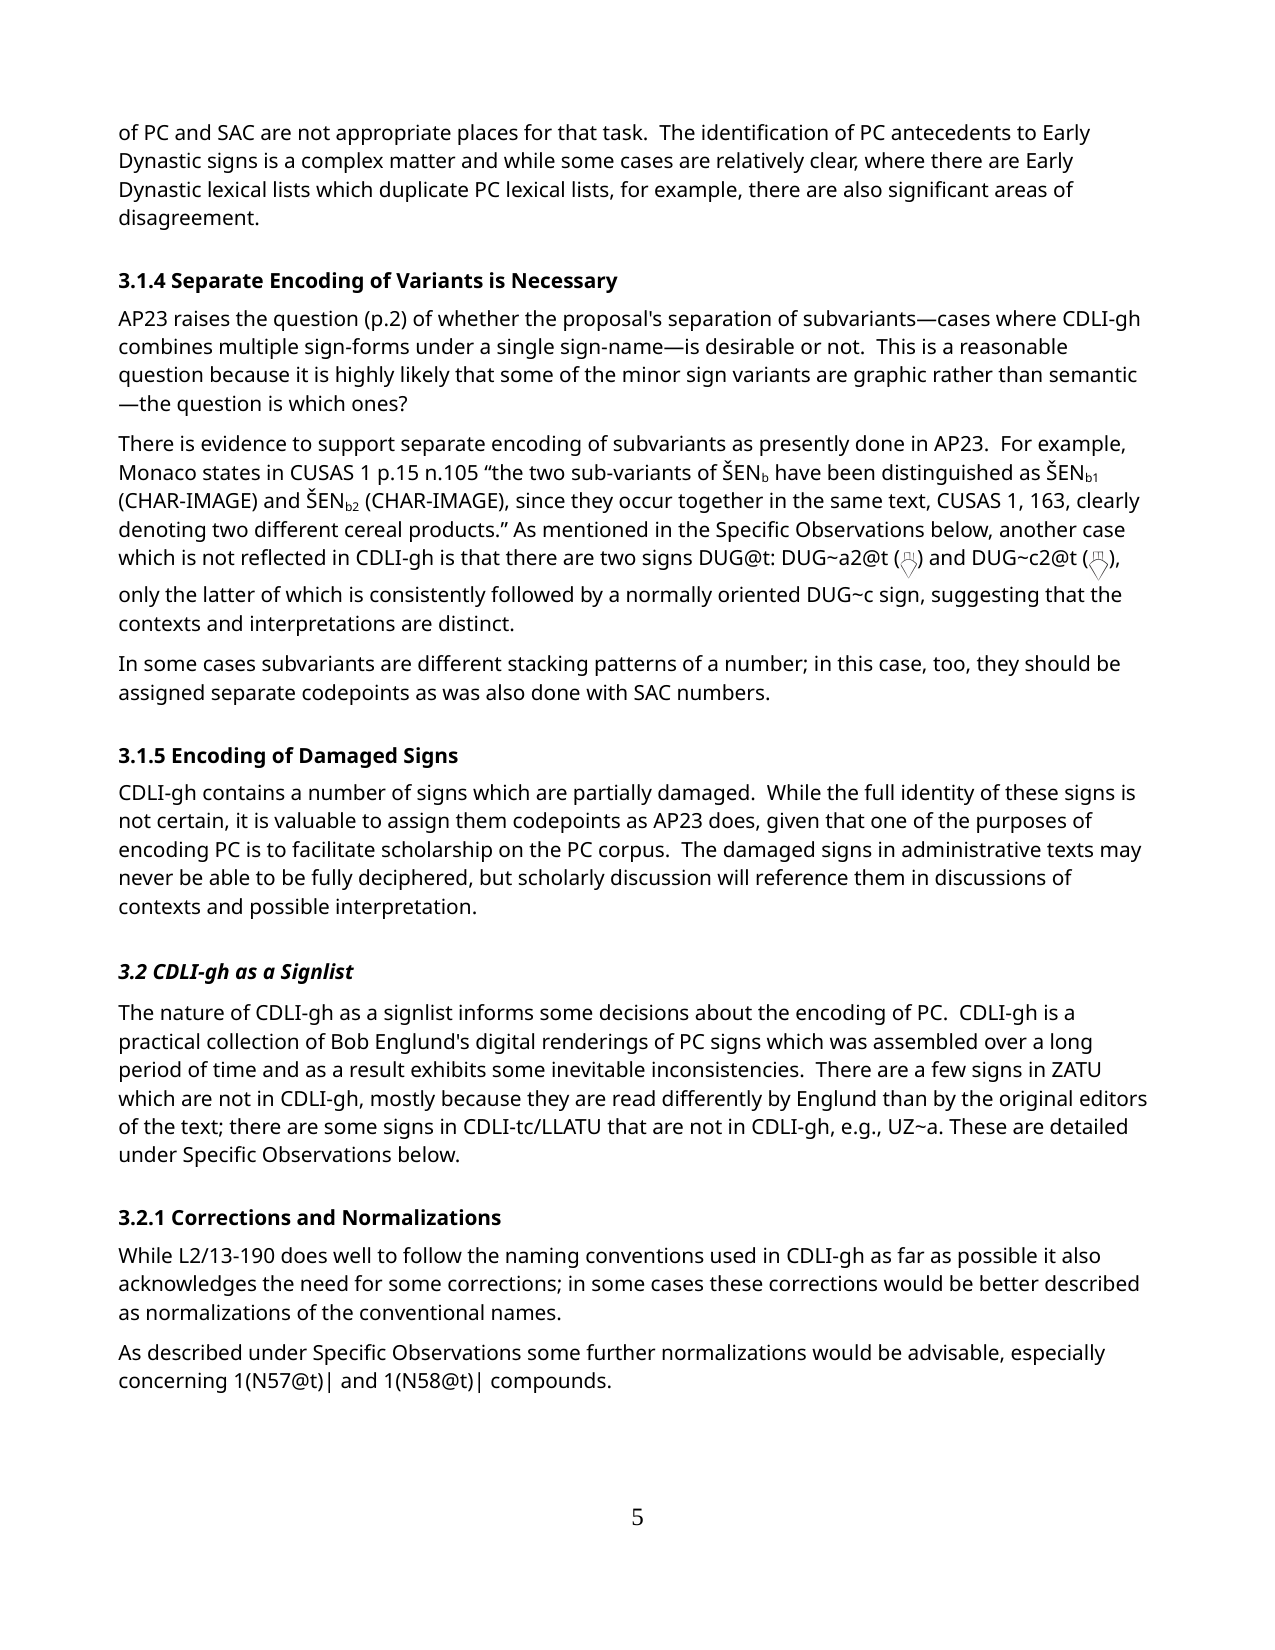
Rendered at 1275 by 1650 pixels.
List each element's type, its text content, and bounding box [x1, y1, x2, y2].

picture [900, 552, 917, 579]
text The nature of CDLI-gh as a signlist informs some decisions about the encoding of PC. CDLI-gh is a practical collection of Bob Englund's digital renderings of PC signs which was assembled over a long period of time and as a result exhibits some inevitable inconsistencies. There are a few signs in ZATU which are not in CDLI-gh, mostly because they are read differently by Englund than by the original editors of the text; there are some signs in CDLI-tc/LLATU that are not in CDLI-gh, e.g., UZ~a. These are detailed under Specific Observations below. [118, 998, 1157, 1169]
subtitle 3.1.4 Separate Encoding of Variants is Necessary [118, 266, 1157, 295]
text CDLI-gh contains a number of signs which are partially damaged. While the full identity of these signs is not certain, it is valuable to assign them codepoints as AP23 does, given that one of the purposes of encoding PC is to facilitate scholarship on the PC corpus. The damaged signs in administrative texts may never be able to be fully deciphered, but scholarly discussion will reference them in discussions of contexts and possible interpretation. [118, 778, 1157, 920]
picture [1088, 550, 1109, 581]
text of PC and SAC are not appropriate places for that task. The identification of PC antecedents to Early Dynastic signs is a complex matter and while some cases are relatively clear, where there are Early Dynastic lexical lists which duplicate PC lexical lists, for example, there are also significant areas of disagreement. [118, 118, 1157, 232]
subtitle 3.2.1 Corrections and Normalizations [118, 1203, 1157, 1232]
text As described under Specific Observations some further normalizations would be advisable, especially concerning 1(N57@t)| and 1(N58@t)| compounds. [118, 1338, 1157, 1395]
text AP23 raises the question (p.2) of whether the proposal's separation of subvariants—cases where CDLI-gh combines multiple sign-forms under a single sign-name—is desirable or not. This is a reasonable question because it is highly likely that some of the minor sign variants are graphic rather than semantic—the question is which ones? [118, 304, 1157, 417]
text In some cases subvariants are different stacking patterns of a number; in this case, too, they should be assigned separate codepoints as was also done with SAC numbers. [118, 649, 1157, 706]
text There is evidence to support separate encoding of subvariants as presently done in AP23. For example, Monaco states in CUSAS 1 p.15 n.105 “the two sub-variants of ŠENb have been distinguished as ŠENb1 (CHAR-IMAGE) and ŠENb2 (CHAR-IMAGE), since they occur together in the same text, CUSAS 1, 163, clearly denoting two different cereal products.” As mentioned in the Specific Observations below, another case which is not reflected in CDLI-gh is that there are two signs DUG@t: DUG~a2@t () and DUG~c2@t (), only the latter of which is consistently followed by a normally oriented DUG~c sign, suggesting that the contexts and interpretations are distinct. [118, 429, 1157, 637]
text While L2/13-190 does well to follow the naming conventions used in CDLI-gh as far as possible it also acknowledges the need for some corrections; in some cases these corrections would be better described as normalizations of the conventional names. [118, 1241, 1157, 1326]
subtitle 3.1.5 Encoding of Damaged Signs [118, 741, 1157, 769]
subtitle 3.2 CDLI-gh as a Signlist [118, 957, 1157, 986]
